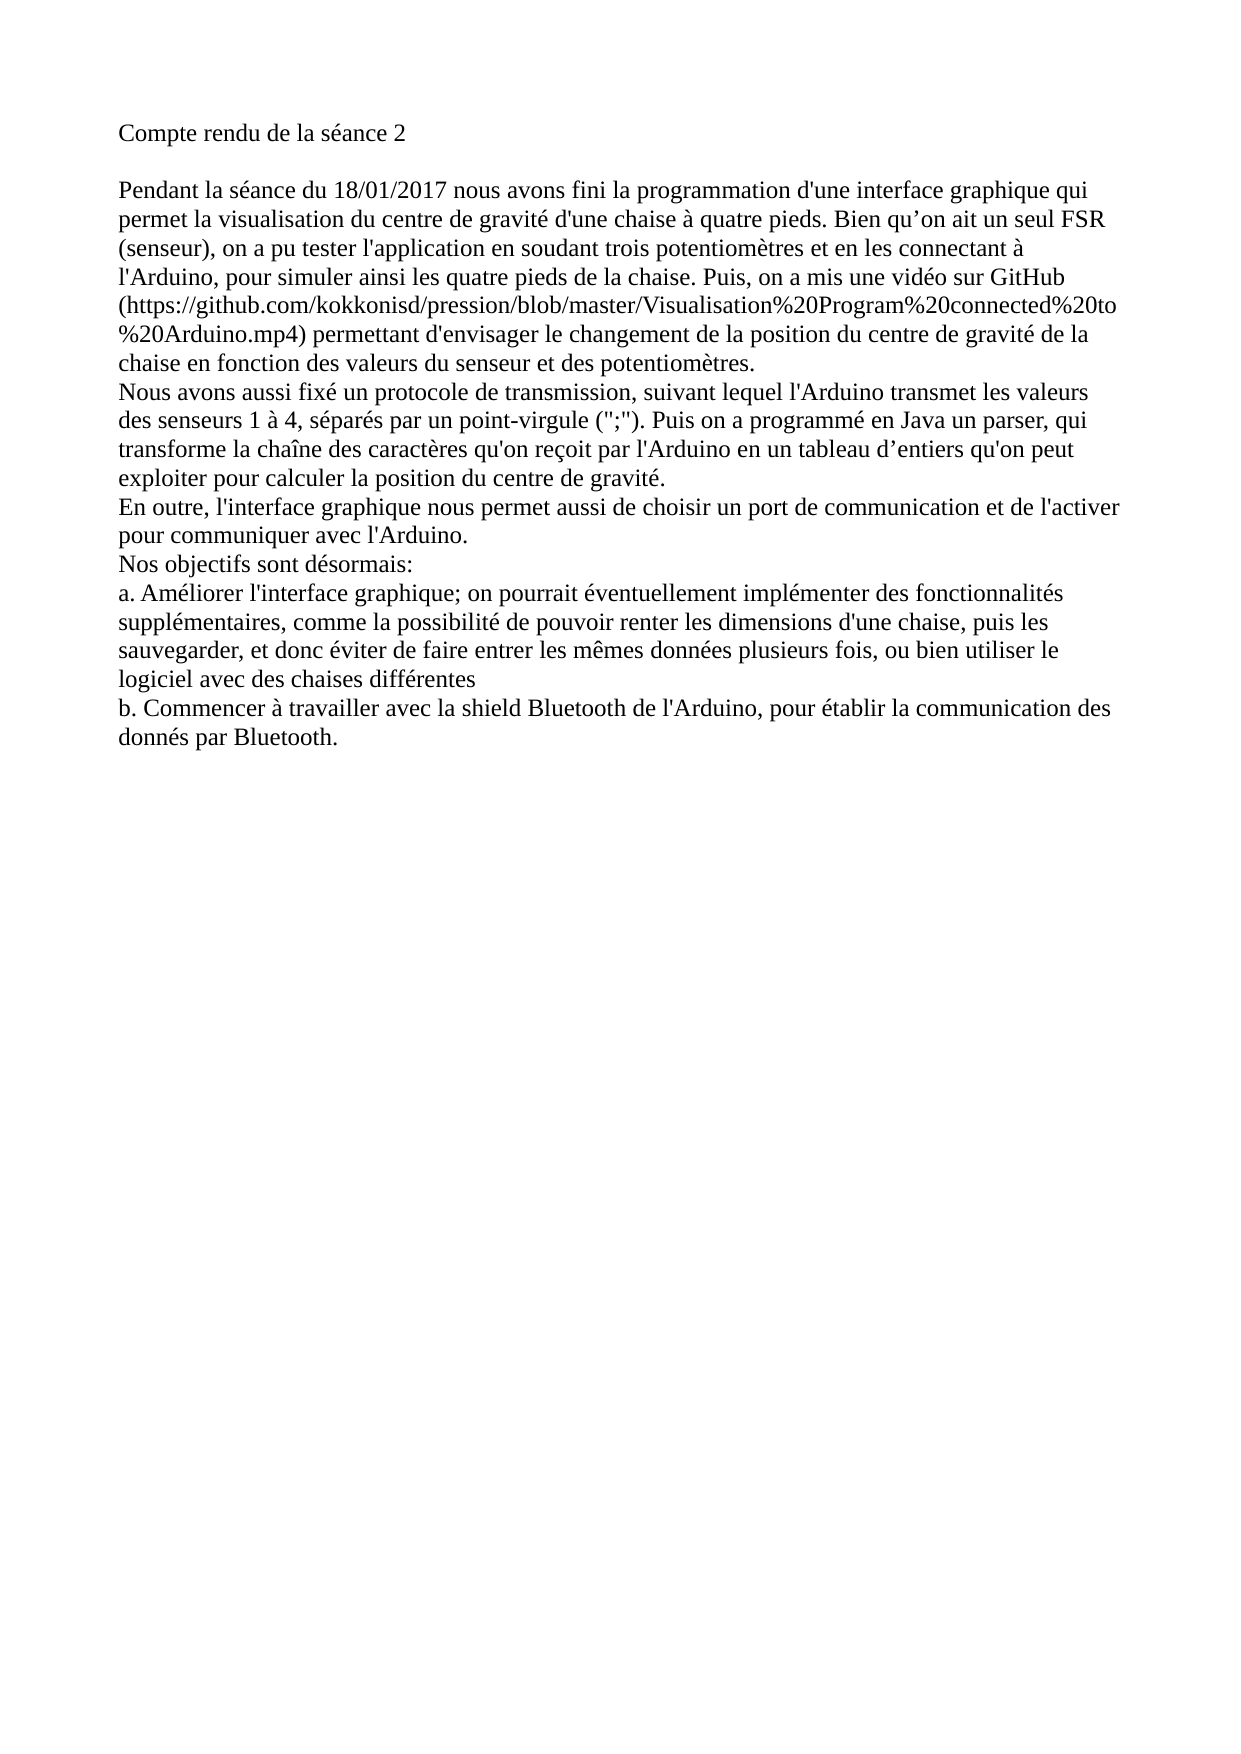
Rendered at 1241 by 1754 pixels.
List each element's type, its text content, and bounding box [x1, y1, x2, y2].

text Nos objectifs sont désormais: [118, 549, 1122, 578]
text En outre, l'interface graphique nous permet aussi de choisir un port de communication et de l'activer pour communiquer avec l'Arduino. [118, 492, 1122, 549]
text a. Améliorer l'interface graphique; on pourrait éventuellement implémenter des fonctionnalités supplémentaires, comme la possibilité de pouvoir renter les dimensions d'une chaise, puis les sauvegarder, et donc éviter de faire entrer les mêmes données plusieurs fois, ou bien utiliser le logiciel avec des chaises différentes [118, 578, 1122, 693]
text Compte rendu de la séance 2 [118, 118, 1122, 147]
text Pendant la séance du 18/01/2017 nous avons fini la programmation d'une interface graphique qui permet la visualisation du centre de gravité d'une chaise à quatre pieds. Bien qu’on ait un seul FSR (senseur), on a pu tester l'application en soudant trois potentiomètres et en les connectant à l'Arduino, pour simuler ainsi les quatre pieds de la chaise. Puis, on a mis une vidéo sur GitHub (https://github.com/kokkonisd/pression/blob/master/Visualisation%20Program%20connected%20to%20Arduino.mp4) permettant d'envisager le changement de la position du centre de gravité de la chaise en fonction des valeurs du senseur et des potentiomètres. [118, 176, 1122, 377]
text b. Commencer à travailler avec la shield Bluetooth de l'Arduino, pour établir la communication des donnés par Bluetooth. [118, 693, 1122, 751]
text Nous avons aussi fixé un protocole de transmission, suivant lequel l'Arduino transmet les valeurs des senseurs 1 à 4, séparés par un point-virgule (";"). Puis on a programmé en Java un parser, qui transforme la chaîne des caractères qu'on reçoit par l'Arduino en un tableau d’entiers qu'on peut exploiter pour calculer la position du centre de gravité. [118, 377, 1122, 492]
